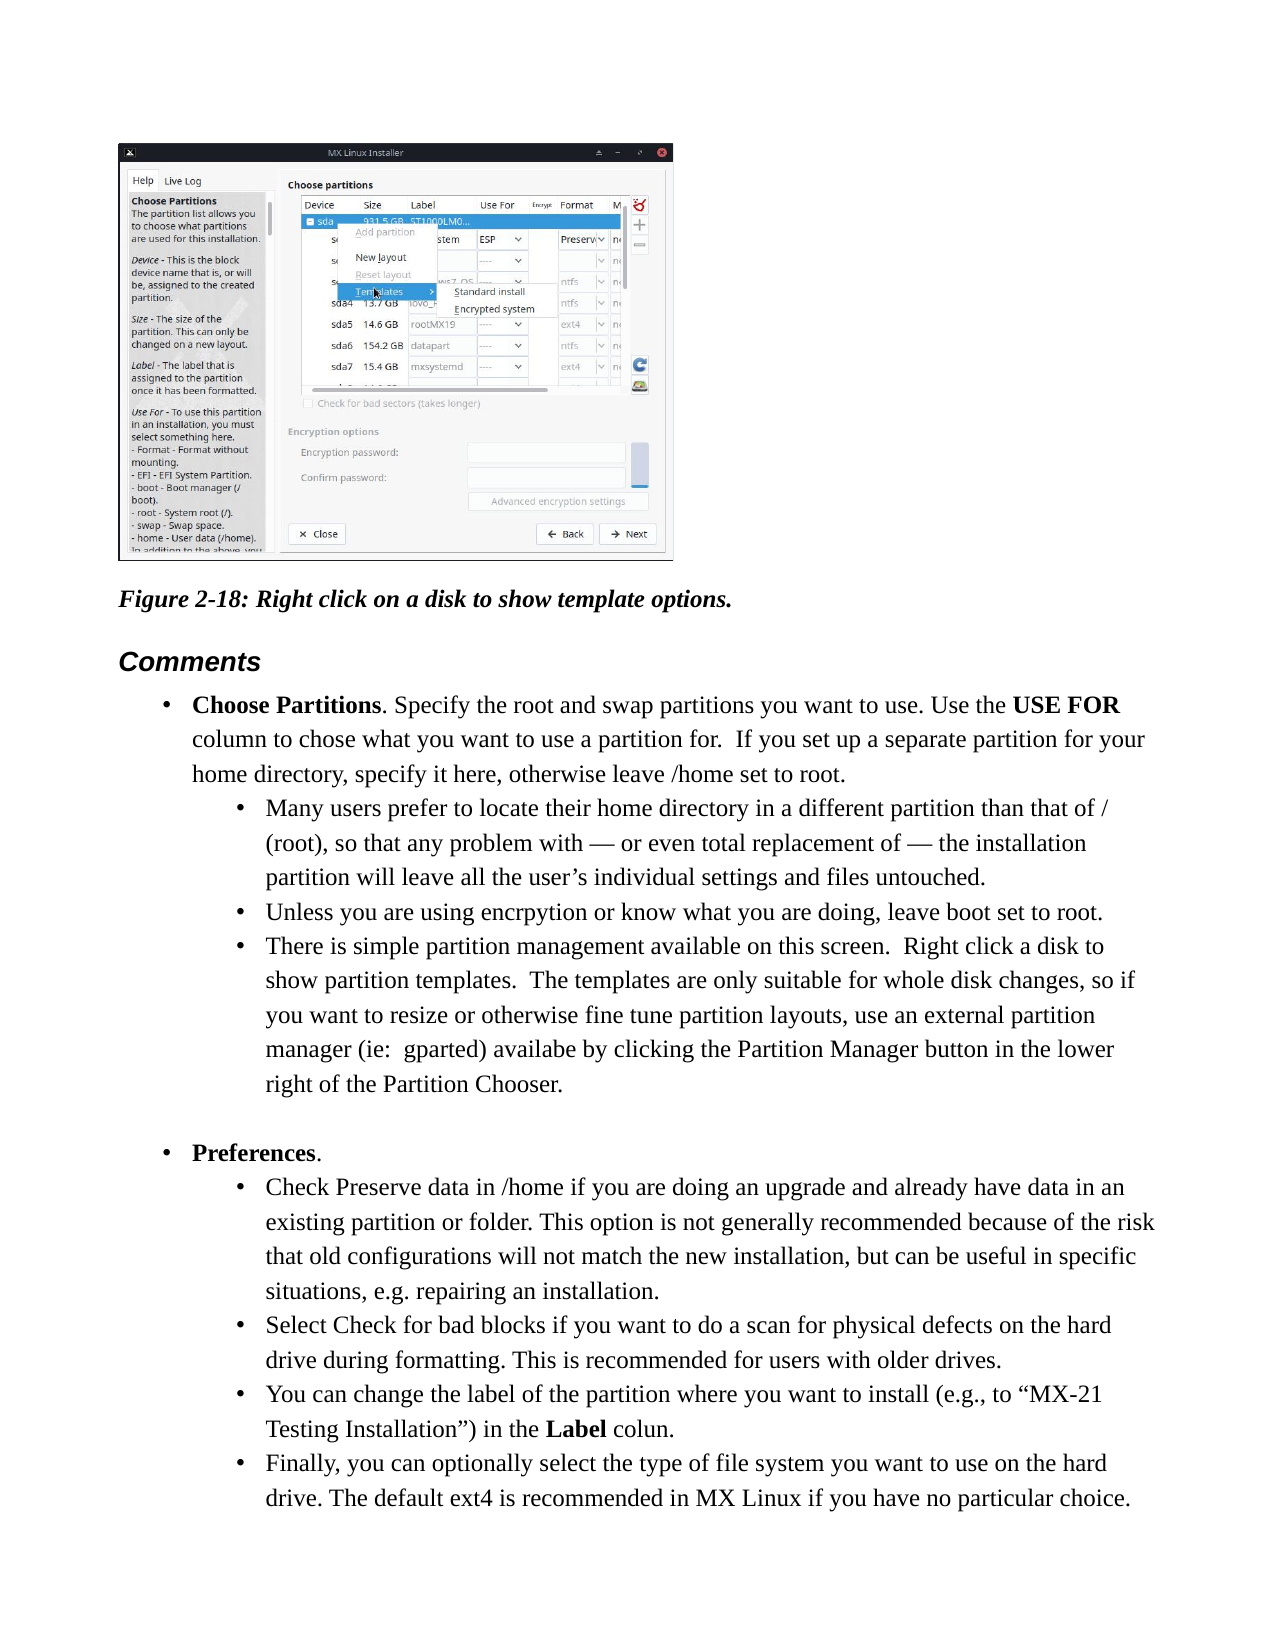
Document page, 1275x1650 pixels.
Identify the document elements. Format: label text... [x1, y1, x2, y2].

list Unless you are using encrpytion or know what you are doing, leave boot set to root. [236, 897, 1157, 925]
subtitle Comments [118, 645, 1157, 677]
list Check Preserve data in /home if you are doing an upgrade and already have data in an existing partition or folder. This option is not generally recommended because of the risk that old configurations will not match the new installation, but can be useful in specific situations, e.g. repairing an installation. [236, 1172, 1157, 1305]
list Preferences. [162, 1138, 1157, 1167]
picture [118, 143, 674, 561]
list There is simple partition management available on this screen. Right click a disk to show partition templates. The templates are only suitable for whole disk changes, so if you want to resize or otherwise fine tune partition layouts, use an external partition manager (ie: gparted) availabe by clicking the Partition Manager button in the lower right of the Partition Chooser. [236, 931, 1157, 1098]
list You can change the label of the partition where you want to install (e.g., to “MX-21 Testing Installation”) in the Label colun. [236, 1379, 1157, 1443]
list Choose Partitions. Specify the root and swap partitions you want to use. Use the USE FOR column to chose what you want to use a partition for. If you set up a separate partition for your home directory, specify it here, otherwise leave /home set to root. [162, 690, 1157, 787]
list Finally, you can optionally select the type of file system you want to use on the hard drive. The default ext4 is recommended in MX Linux if you have no particular choice. [236, 1448, 1157, 1512]
text Figure 2-18: Right click on a disk to show template options. [118, 584, 1157, 613]
list Select Check for bad blocks if you want to do a scan for physical defects on the hard drive during formatting. This is recommended for users with older drives. [236, 1310, 1157, 1374]
list Many users prefer to locate their home directory in a different partition than that of / (root), so that any problem with — or even total replacement of — the installation partition will leave all the user’s individual settings and files untouched. [236, 793, 1157, 891]
